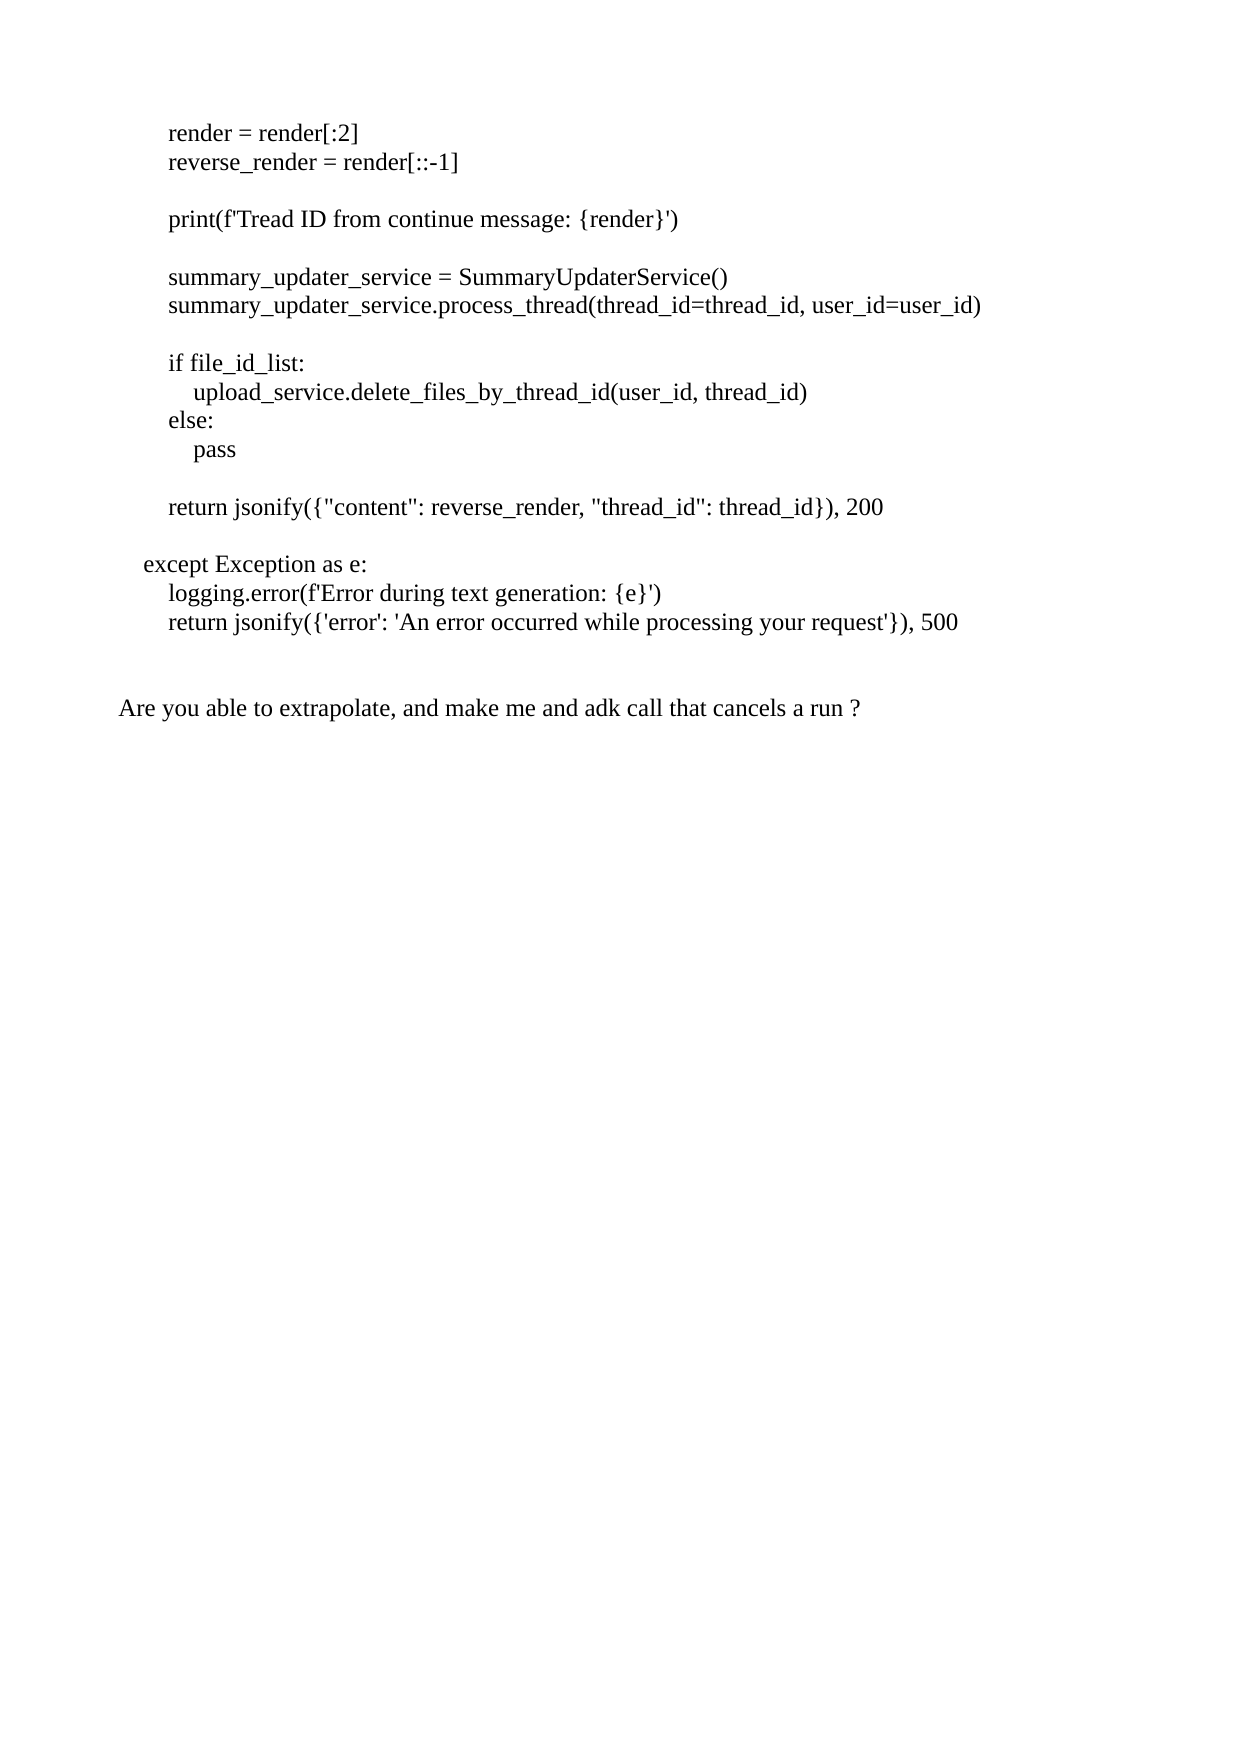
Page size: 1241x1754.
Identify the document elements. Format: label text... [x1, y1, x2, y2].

text except Exception as e: [118, 549, 1122, 578]
text return jsonify({'error': 'An error occurred while processing your request'}), 500 [118, 607, 1122, 636]
text upload_service.delete_files_by_thread_id(user_id, thread_id) [118, 377, 1122, 406]
text print(f'Tread ID from continue message: {render}') [118, 204, 1122, 233]
text pass [118, 434, 1122, 463]
text summary_updater_service = SummaryUpdaterService() [118, 262, 1122, 291]
text return jsonify({"content": reverse_render, "thread_id": thread_id}), 200 [118, 492, 1122, 521]
text summary_updater_service.process_thread(thread_id=thread_id, user_id=user_id) [118, 291, 1122, 319]
text Are you able to extrapolate, and make me and adk call that cancels a run ? [118, 693, 1122, 722]
text render = render[:2] [118, 118, 1122, 147]
text logging.error(f'Error during text generation: {e}') [118, 578, 1122, 607]
text if file_id_list: [118, 348, 1122, 377]
text else: [118, 406, 1122, 434]
text reverse_render = render[::-1] [118, 147, 1122, 176]
